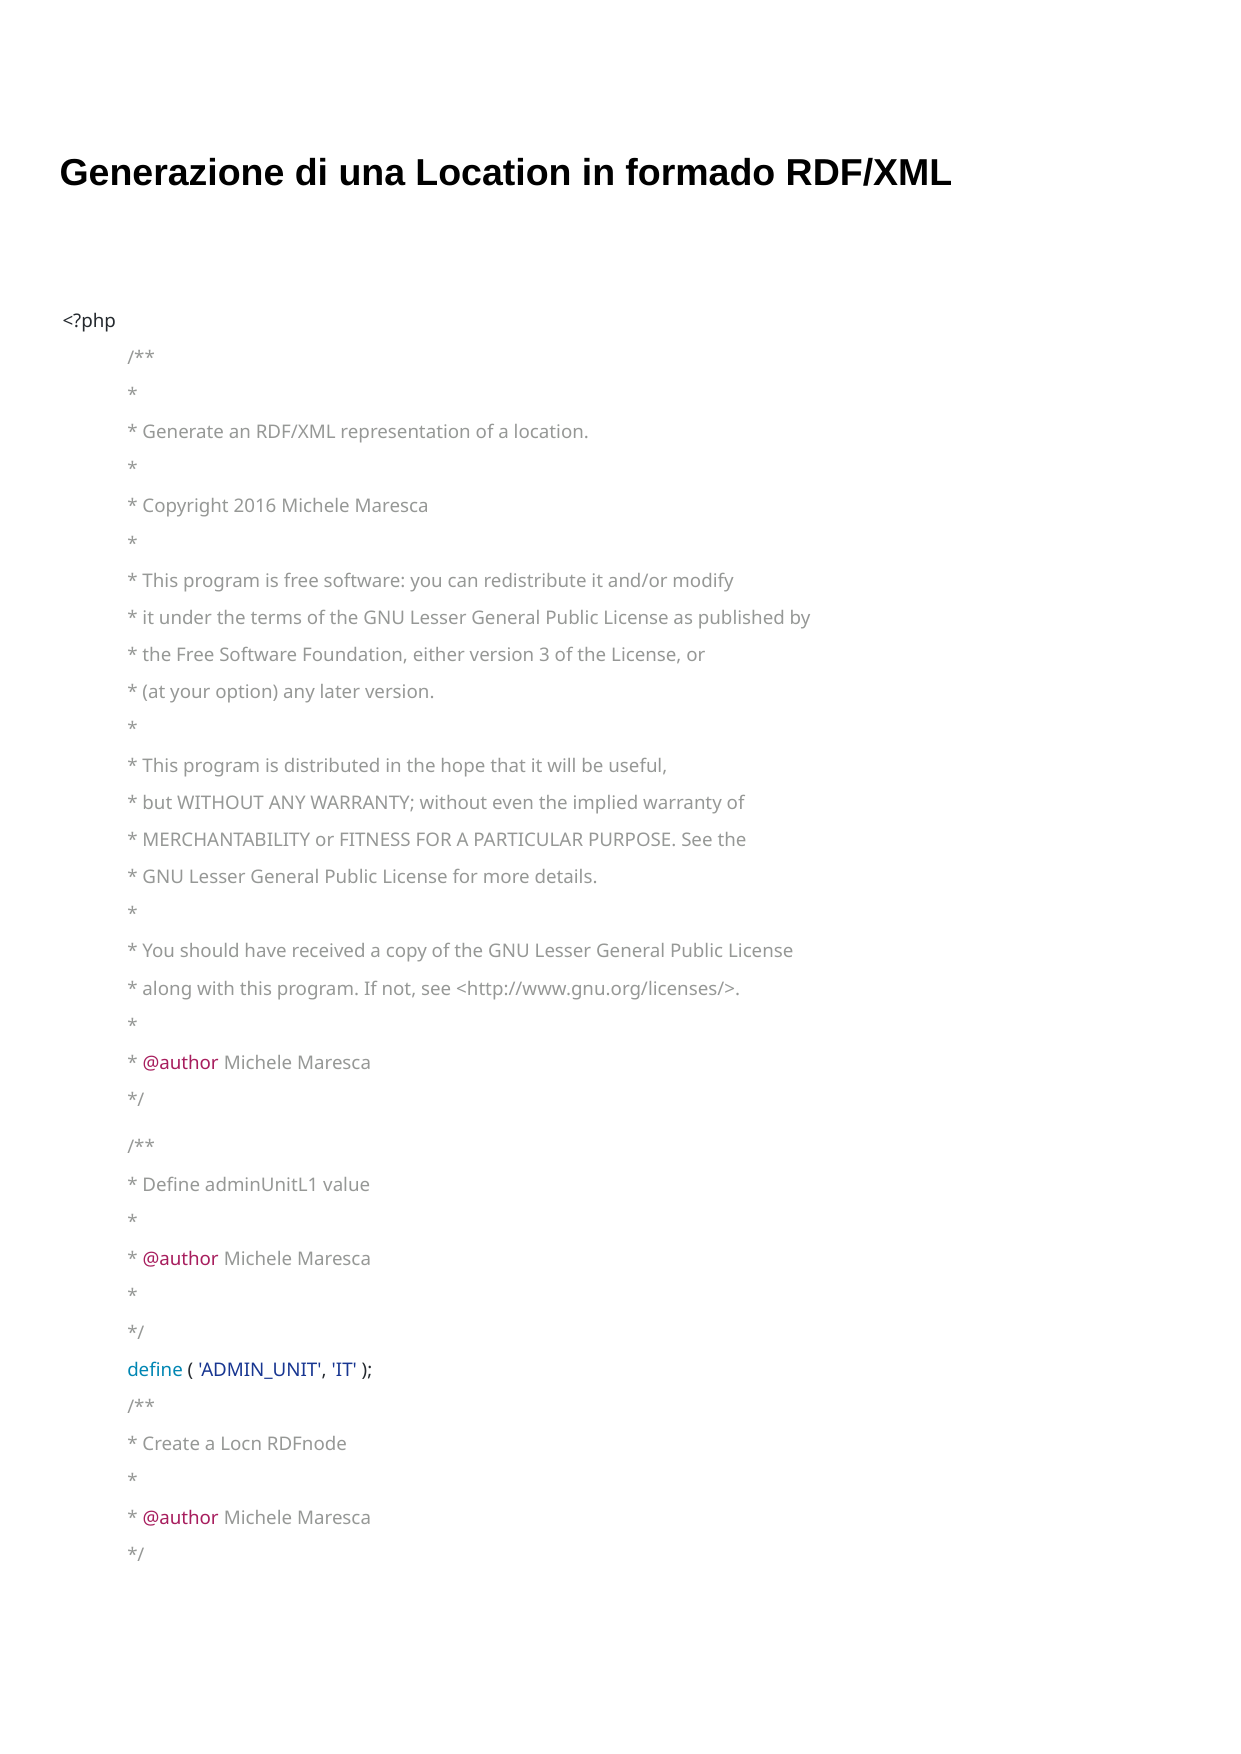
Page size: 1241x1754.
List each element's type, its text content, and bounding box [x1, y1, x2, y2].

table_cell * along with this program. If not, see <http://www.gnu.org/licenses/>. [124, 966, 1151, 1003]
table_cell * (at your option) any later version. [124, 670, 1151, 707]
table_cell [59, 558, 124, 595]
table_cell [59, 707, 124, 744]
table_header <?php [59, 299, 124, 336]
table_cell [59, 966, 124, 1003]
table_cell * [124, 373, 1151, 410]
table_cell define ( 'ADMIN_UNIT', 'IT' ); [124, 1348, 1151, 1385]
table_cell [59, 1496, 124, 1533]
table_cell [59, 373, 124, 410]
table_cell */ [124, 1078, 1151, 1114]
table_cell * Create a Locn RDFnode [124, 1422, 1151, 1459]
table_cell * Generate an RDF/XML representation of a location. [124, 410, 1151, 447]
table_cell */ [124, 1311, 1151, 1348]
table_cell [59, 521, 124, 558]
table_cell [59, 1236, 124, 1273]
table_cell * Define adminUnitL1 value [124, 1162, 1151, 1199]
table_cell * Copyright 2016 Michele Maresca [124, 484, 1151, 521]
table_cell [59, 670, 124, 707]
table_cell [59, 336, 124, 373]
table_cell /** [124, 1385, 1151, 1422]
table_cell [59, 1422, 124, 1459]
table_cell [59, 1459, 124, 1496]
table_cell [59, 1533, 124, 1570]
table_cell [59, 1078, 124, 1114]
table_cell [59, 892, 124, 929]
table_cell * GNU Lesser General Public License for more details. [124, 855, 1151, 892]
table_cell * [124, 1459, 1151, 1496]
table_cell * You should have received a copy of the GNU Lesser General Public License [124, 929, 1151, 966]
table_cell [124, 1115, 1151, 1125]
table_cell * This program is distributed in the hope that it will be useful, [124, 744, 1151, 781]
table_cell [59, 1199, 124, 1236]
table_cell [59, 1125, 124, 1162]
table_cell * the Free Software Foundation, either version 3 of the License, or [124, 633, 1151, 669]
table_cell * [124, 892, 1151, 929]
table_cell * @author Michele Maresca [124, 1496, 1151, 1533]
table_cell [59, 744, 124, 781]
table_cell [59, 1115, 124, 1125]
table_cell [59, 447, 124, 484]
table_cell /** [124, 1125, 1151, 1162]
table_cell * [124, 707, 1151, 744]
table_cell [59, 1040, 124, 1077]
table_cell * MERCHANTABILITY or FITNESS FOR A PARTICULAR PURPOSE. See the [124, 818, 1151, 855]
table_cell [59, 633, 124, 669]
table_cell * This program is free software: you can redistribute it and/or modify [124, 558, 1151, 595]
table_cell * [124, 1199, 1151, 1236]
table_cell * [124, 521, 1151, 558]
table_cell [59, 1311, 124, 1348]
table_header [124, 299, 1151, 336]
table_cell */ [124, 1533, 1151, 1570]
table_cell * but WITHOUT ANY WARRANTY; without even the implied warranty of [124, 781, 1151, 818]
table_cell [59, 1348, 124, 1385]
table_cell * @author Michele Maresca [124, 1040, 1151, 1077]
table_cell * [124, 1274, 1151, 1311]
table_cell [59, 484, 124, 521]
table_cell [59, 595, 124, 632]
text Generazione di una Location in formado RDF/XML [59, 150, 1151, 292]
table_cell * [124, 1003, 1151, 1040]
table_cell /** [124, 336, 1151, 373]
table_cell * it under the terms of the GNU Lesser General Public License as published by [124, 595, 1151, 632]
table_cell [59, 1274, 124, 1311]
table_cell [59, 410, 124, 447]
table_cell [59, 1385, 124, 1422]
table_cell * @author Michele Maresca [124, 1236, 1151, 1273]
table_cell [59, 929, 124, 966]
table_cell [59, 818, 124, 855]
table_cell [59, 1003, 124, 1040]
table_cell * [124, 447, 1151, 484]
table_cell [59, 781, 124, 818]
table_cell [59, 855, 124, 892]
table_cell [59, 1162, 124, 1199]
